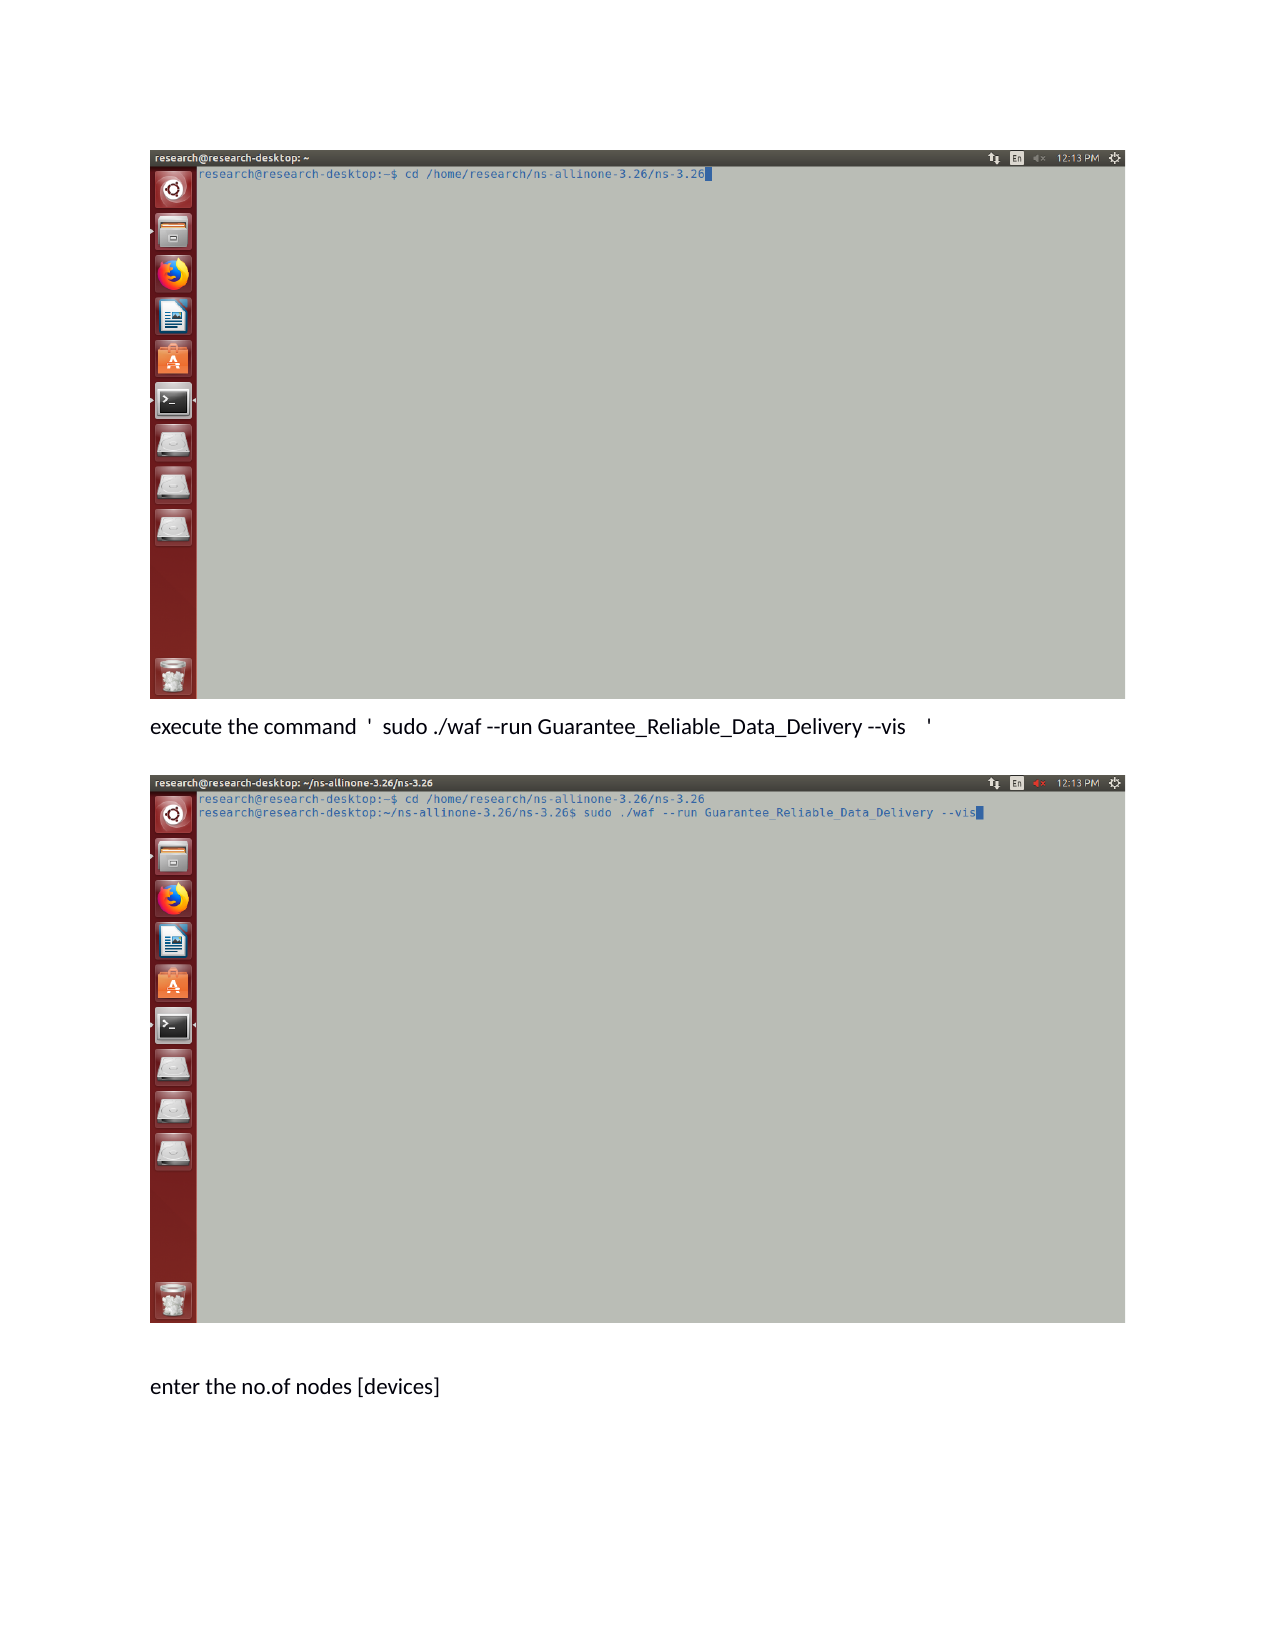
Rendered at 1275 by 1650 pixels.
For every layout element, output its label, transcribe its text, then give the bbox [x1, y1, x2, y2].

text execute the command ' sudo ./waf --run Guarantee_Reliable_Data_Delivery --vis ' [150, 699, 1125, 740]
picture [150, 150, 1125, 699]
picture [150, 775, 1125, 1323]
text enter the no.of nodes [devices] [150, 1323, 1125, 1400]
